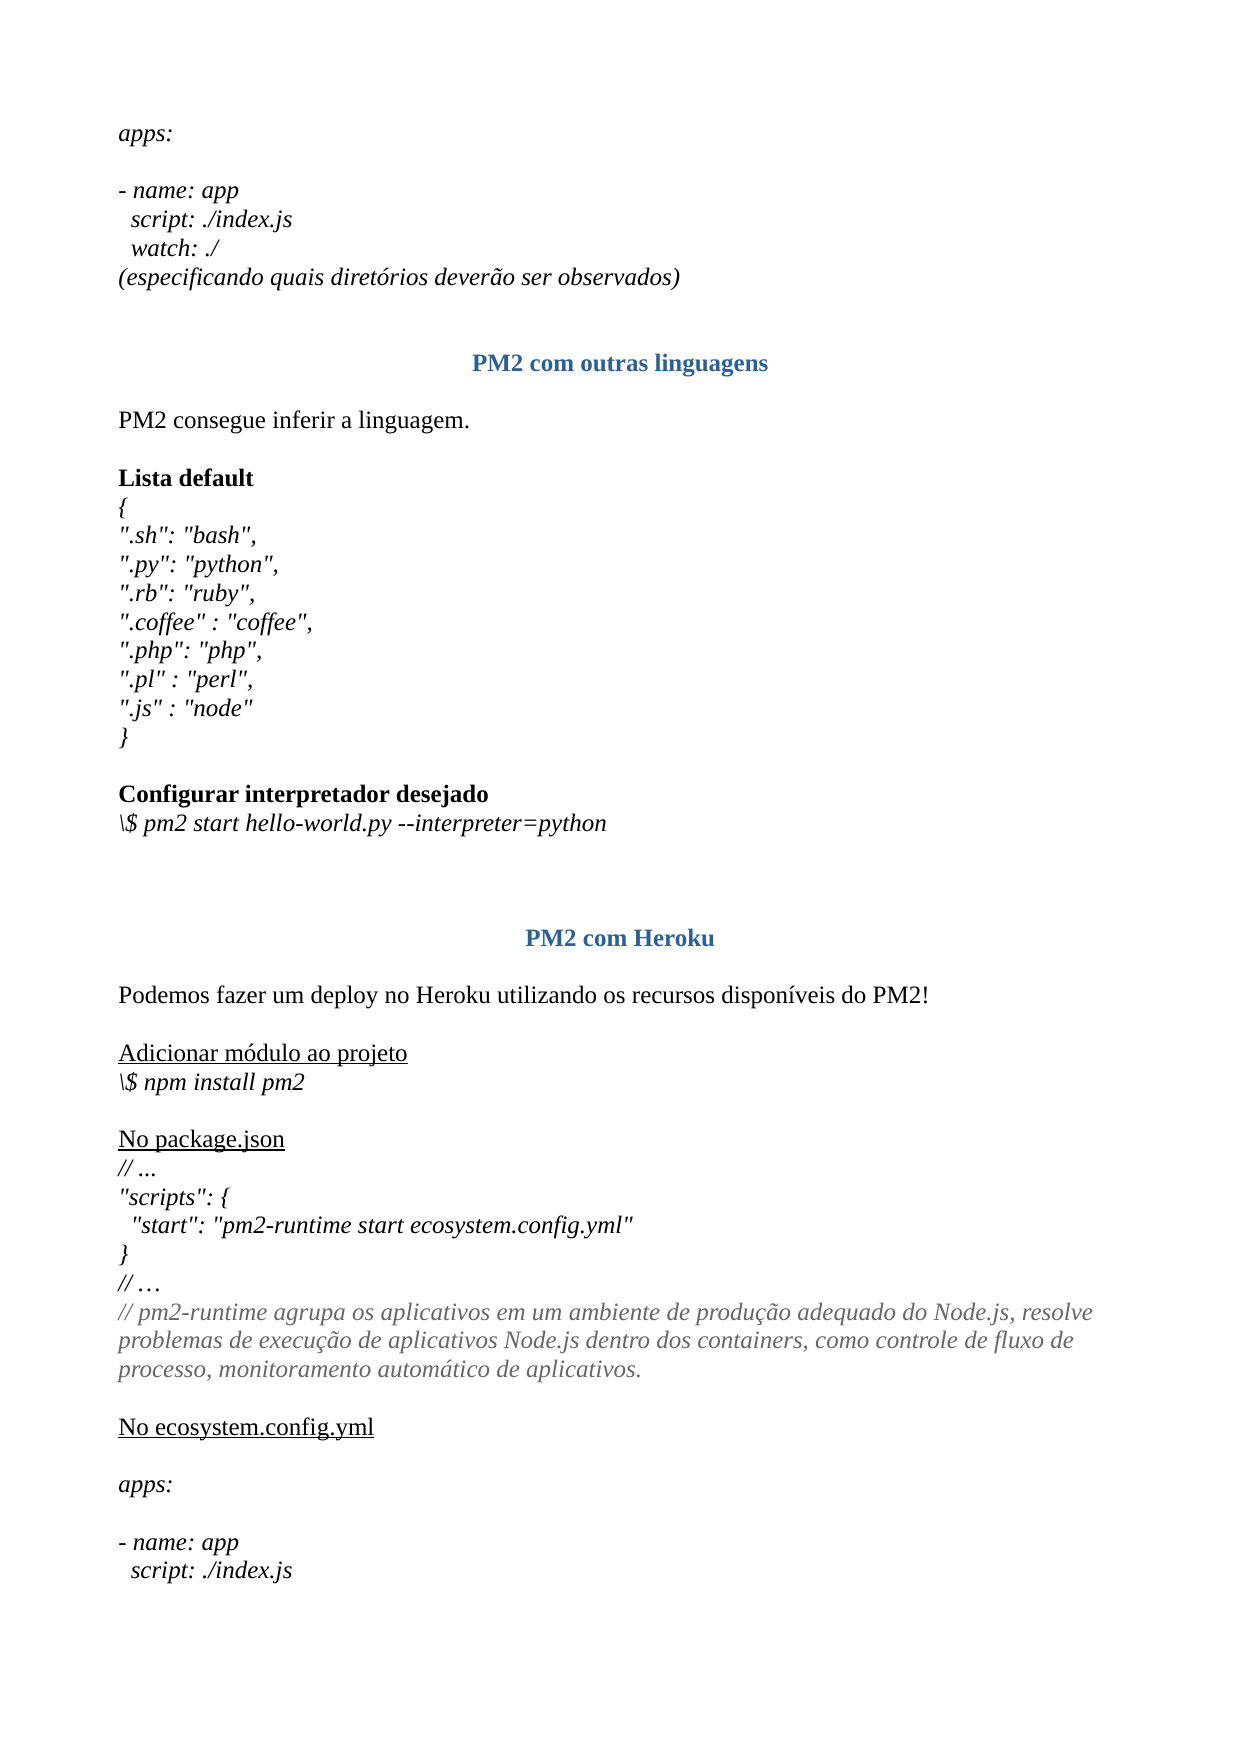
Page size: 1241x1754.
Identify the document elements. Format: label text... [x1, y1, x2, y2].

text ".pl" : "perl", [118, 664, 1122, 693]
text No ecosystem.config.yml [118, 1412, 1122, 1441]
text (especificando quais diretórios deverão ser observados) [118, 262, 1122, 291]
text ".php": "php", [118, 636, 1122, 664]
text Adicionar módulo ao projeto [118, 1038, 1122, 1067]
text PM2 consegue inferir a linguagem. [118, 406, 1122, 434]
text "scripts": { [118, 1182, 1122, 1211]
text "start": "pm2-runtime start ecosystem.config.yml" [118, 1211, 1122, 1239]
text - name: app [118, 176, 1122, 204]
text // ... [118, 1153, 1122, 1182]
text \$ npm install pm2 [118, 1067, 1122, 1096]
text No package.json [118, 1124, 1122, 1153]
text ".sh": "bash", [118, 521, 1122, 549]
text Configurar interpretador desejado [118, 779, 1122, 808]
text apps: [118, 118, 1122, 147]
text Podemos fazer um deploy no Heroku utilizando os recursos disponíveis do PM2! [118, 981, 1122, 1009]
text ".py": "python", [118, 549, 1122, 578]
text - name: app [118, 1527, 1122, 1556]
text \$ pm2 start hello-world.py --interpreter=python [118, 808, 1122, 837]
text } [118, 722, 1122, 751]
text } [118, 1239, 1122, 1268]
text ".js" : "node" [118, 693, 1122, 722]
text Lista default [118, 463, 1122, 492]
text script: ./index.js [118, 1556, 1122, 1584]
text ".coffee" : "coffee", [118, 607, 1122, 636]
text watch: ./ [118, 233, 1122, 262]
text PM2 com outras linguagens [118, 348, 1122, 377]
text // pm2-runtime agrupa os aplicativos em um ambiente de produção adequado do Node.js, resolve problemas de execução de aplicativos Node.js dentro dos containers, como controle de fluxo de processo, monitoramento automático de aplicativos. [118, 1297, 1122, 1383]
text apps: [118, 1469, 1122, 1498]
text { [118, 492, 1122, 521]
text // … [118, 1268, 1122, 1297]
text PM2 com Heroku [118, 923, 1122, 952]
text script: ./index.js [118, 204, 1122, 233]
text ".rb": "ruby", [118, 578, 1122, 607]
